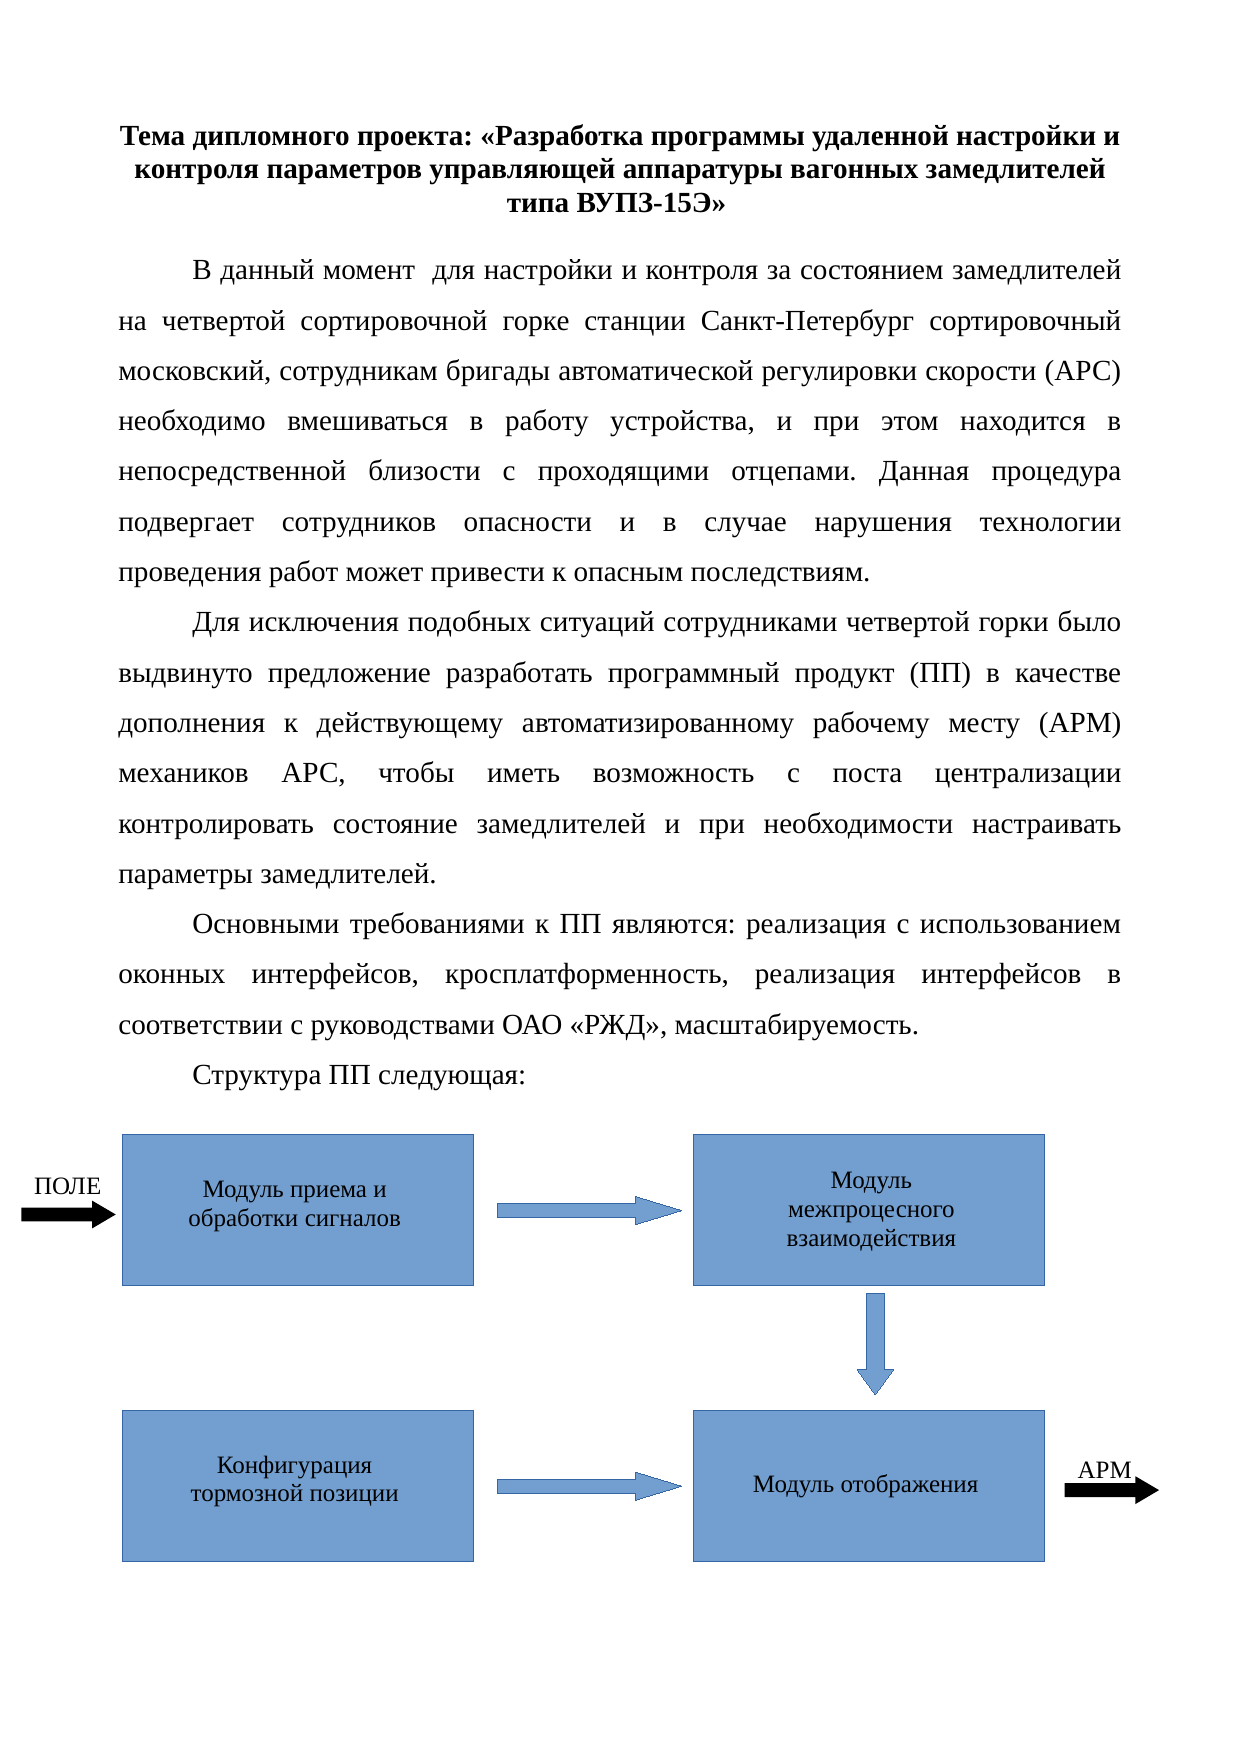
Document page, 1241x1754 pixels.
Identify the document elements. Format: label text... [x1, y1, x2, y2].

text Основными требованиями к ПП являются: реализация с использованием оконных интерфейсов, кросплатформенность, реализация интерфейсов в соответствии с руководствами ОАО «РЖД», масштабируемость. [118, 906, 1122, 1041]
text Для исключения подобных ситуаций сотрудниками четвертой горки было выдвинуто предложение разработать программный продукт (ПП) в качестве дополнения к действующему автоматизированному рабочему месту (АРМ) механиков АРС, чтобы иметь возможность с поста централизации контролировать состояние замедлителей и при необходимости настраивать параметры замедлителей. [118, 604, 1122, 889]
text В данный момент для настройки и контроля за состоянием замедлителей на четвертой сортировочной горке станции Санкт-Петербург сортировочный московский, сотрудникам бригады автоматической регулировки скорости (АРС) необходимо вмешиваться в работу устройства, и при этом находится в непосредственной близости с проходящими отцепами. Данная процедура подвергает сотрудников опасности и в случае нарушения технологии проведения работ может привести к опасным последствиям. [118, 252, 1122, 588]
text Структура ПП следующая: [118, 1057, 1122, 1091]
text Тема дипломного проекта: «Разработка программы удаленной настройки и контроля параметров управляющей аппаратуры вагонных замедлителей типа ВУПЗ-15Э» [118, 118, 1122, 219]
